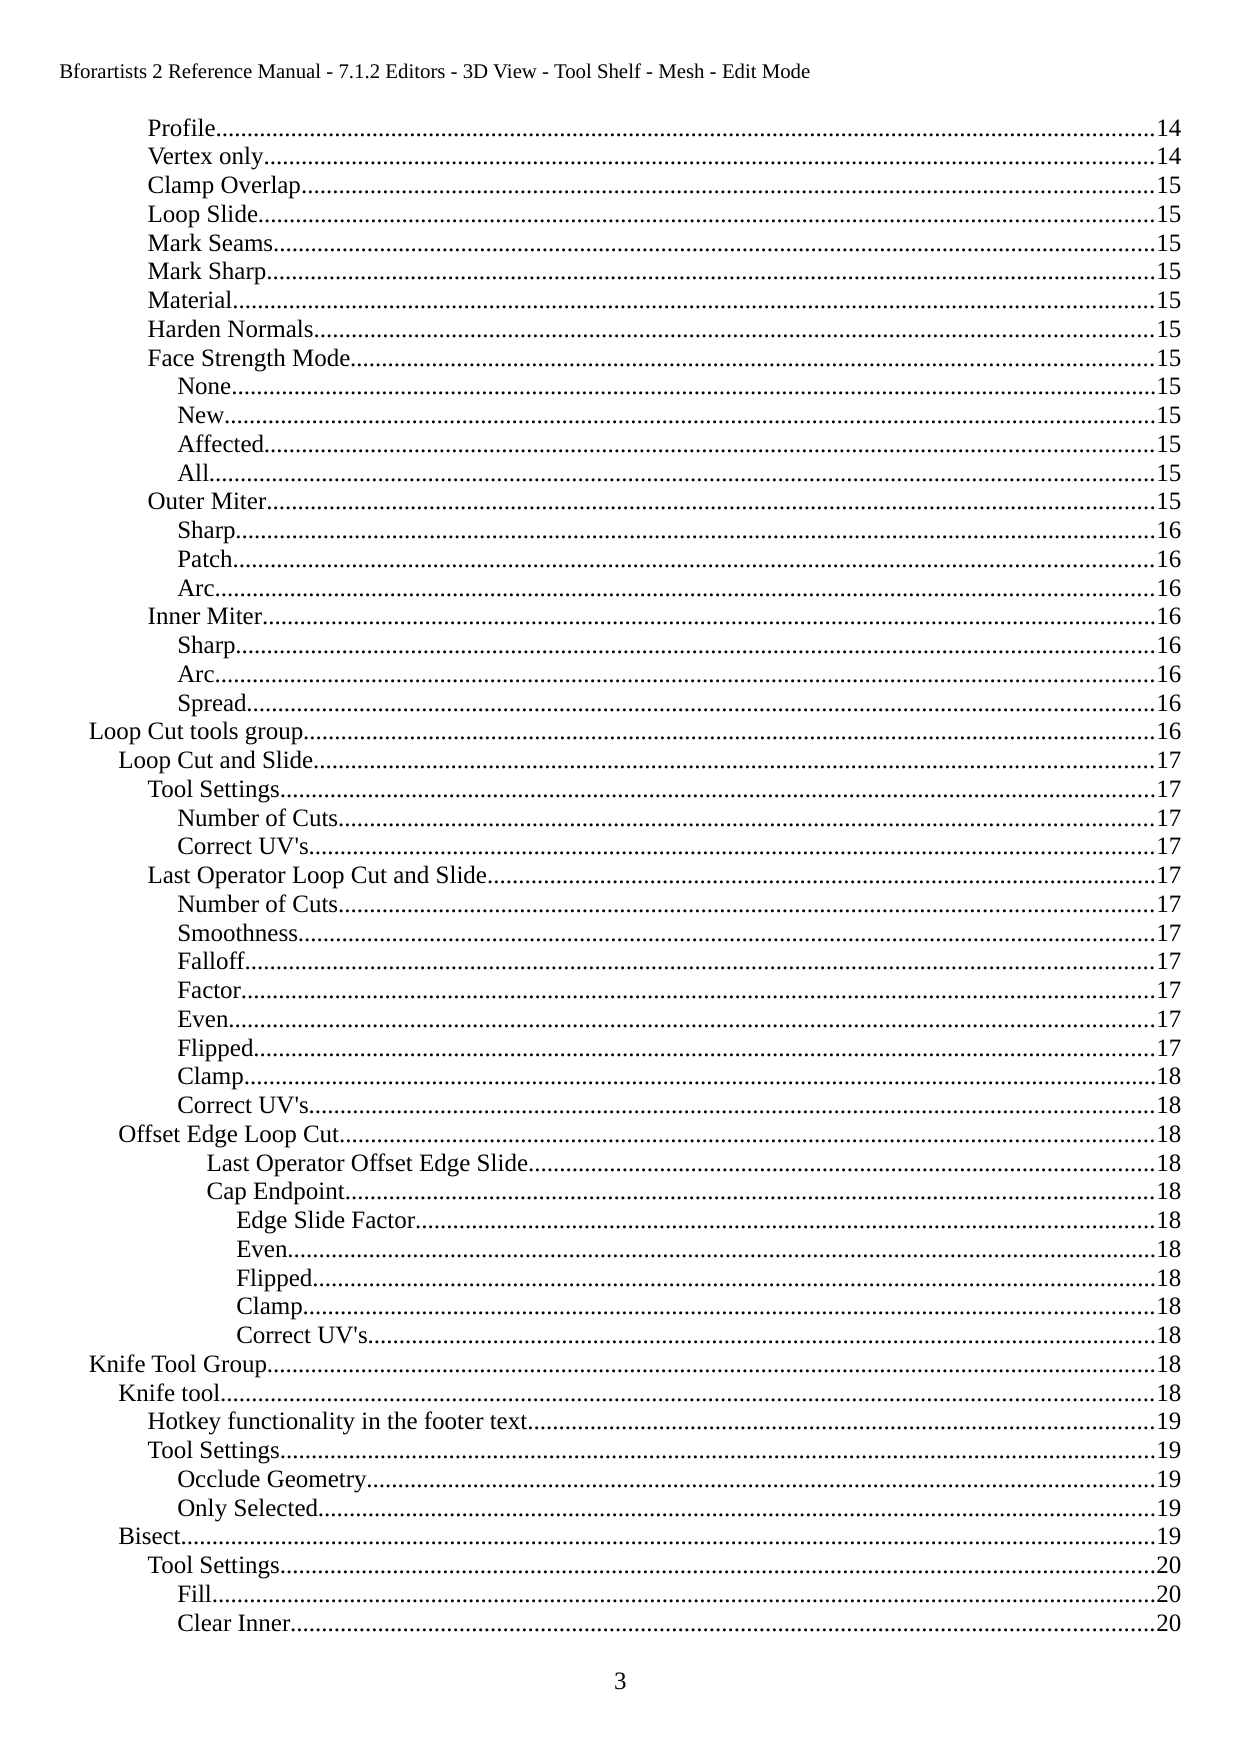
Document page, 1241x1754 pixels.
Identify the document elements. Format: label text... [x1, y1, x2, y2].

text Profile 14 [147, 113, 1181, 141]
text Loop Cut tools group 16 [88, 716, 1181, 745]
text Even 18 [236, 1234, 1181, 1263]
text All 15 [177, 458, 1181, 486]
text Cap Endpoint 18 [206, 1176, 1181, 1205]
text Mark Seams 15 [147, 228, 1181, 256]
text Smoothness 17 [177, 918, 1181, 946]
text Clear Inner 20 [177, 1608, 1181, 1636]
text Last Operator Offset Edge Slide 18 [206, 1148, 1181, 1176]
text Correct UV's 18 [236, 1320, 1181, 1349]
text Arc 16 [177, 659, 1181, 688]
text Clamp 18 [236, 1291, 1181, 1320]
text Affected 15 [177, 429, 1181, 458]
text Last Operator Loop Cut and Slide 17 [147, 860, 1181, 889]
text Mark Sharp 15 [147, 256, 1181, 285]
text Vertex only 14 [147, 141, 1181, 170]
text Number of Cuts 17 [177, 889, 1181, 918]
text Material 15 [147, 285, 1181, 314]
text Clamp Overlap 15 [147, 170, 1181, 199]
text Bisect 19 [118, 1521, 1181, 1550]
text New 15 [177, 400, 1181, 429]
text Even 17 [177, 1004, 1181, 1033]
text Offset Edge Loop Cut 18 [118, 1119, 1181, 1148]
text Patch 16 [177, 544, 1181, 573]
text Tool Settings 19 [147, 1435, 1181, 1464]
text Correct UV's 18 [177, 1090, 1181, 1119]
text Falloff 17 [177, 946, 1181, 975]
text Fill 20 [177, 1579, 1181, 1608]
text Tool Settings 20 [147, 1550, 1181, 1579]
text Knife Tool Group 18 [88, 1349, 1181, 1378]
text Only Selected 19 [177, 1493, 1181, 1521]
text Arc 16 [177, 573, 1181, 601]
text Factor 17 [177, 975, 1181, 1004]
text Hotkey functionality in the footer text 19 [147, 1406, 1181, 1435]
text Face Strength Mode 15 [147, 343, 1181, 371]
text None 15 [177, 371, 1181, 400]
text Inner Miter 16 [147, 601, 1181, 630]
text Occlude Geometry 19 [177, 1464, 1181, 1493]
text Tool Settings 17 [147, 774, 1181, 803]
text Sharp 16 [177, 630, 1181, 659]
text Edge Slide Factor 18 [236, 1205, 1181, 1234]
text Correct UV's 17 [177, 831, 1181, 860]
text Sharp 16 [177, 515, 1181, 544]
text Loop Cut and Slide 17 [118, 745, 1181, 774]
text Clamp 18 [177, 1061, 1181, 1090]
text Harden Normals 15 [147, 314, 1181, 343]
text Outer Miter 15 [147, 486, 1181, 515]
text Knife tool 18 [118, 1378, 1181, 1406]
text Spread 16 [177, 688, 1181, 716]
text Flipped 18 [236, 1263, 1181, 1291]
text Number of Cuts 17 [177, 803, 1181, 831]
text Loop Slide 15 [147, 199, 1181, 228]
text Flipped 17 [177, 1033, 1181, 1061]
